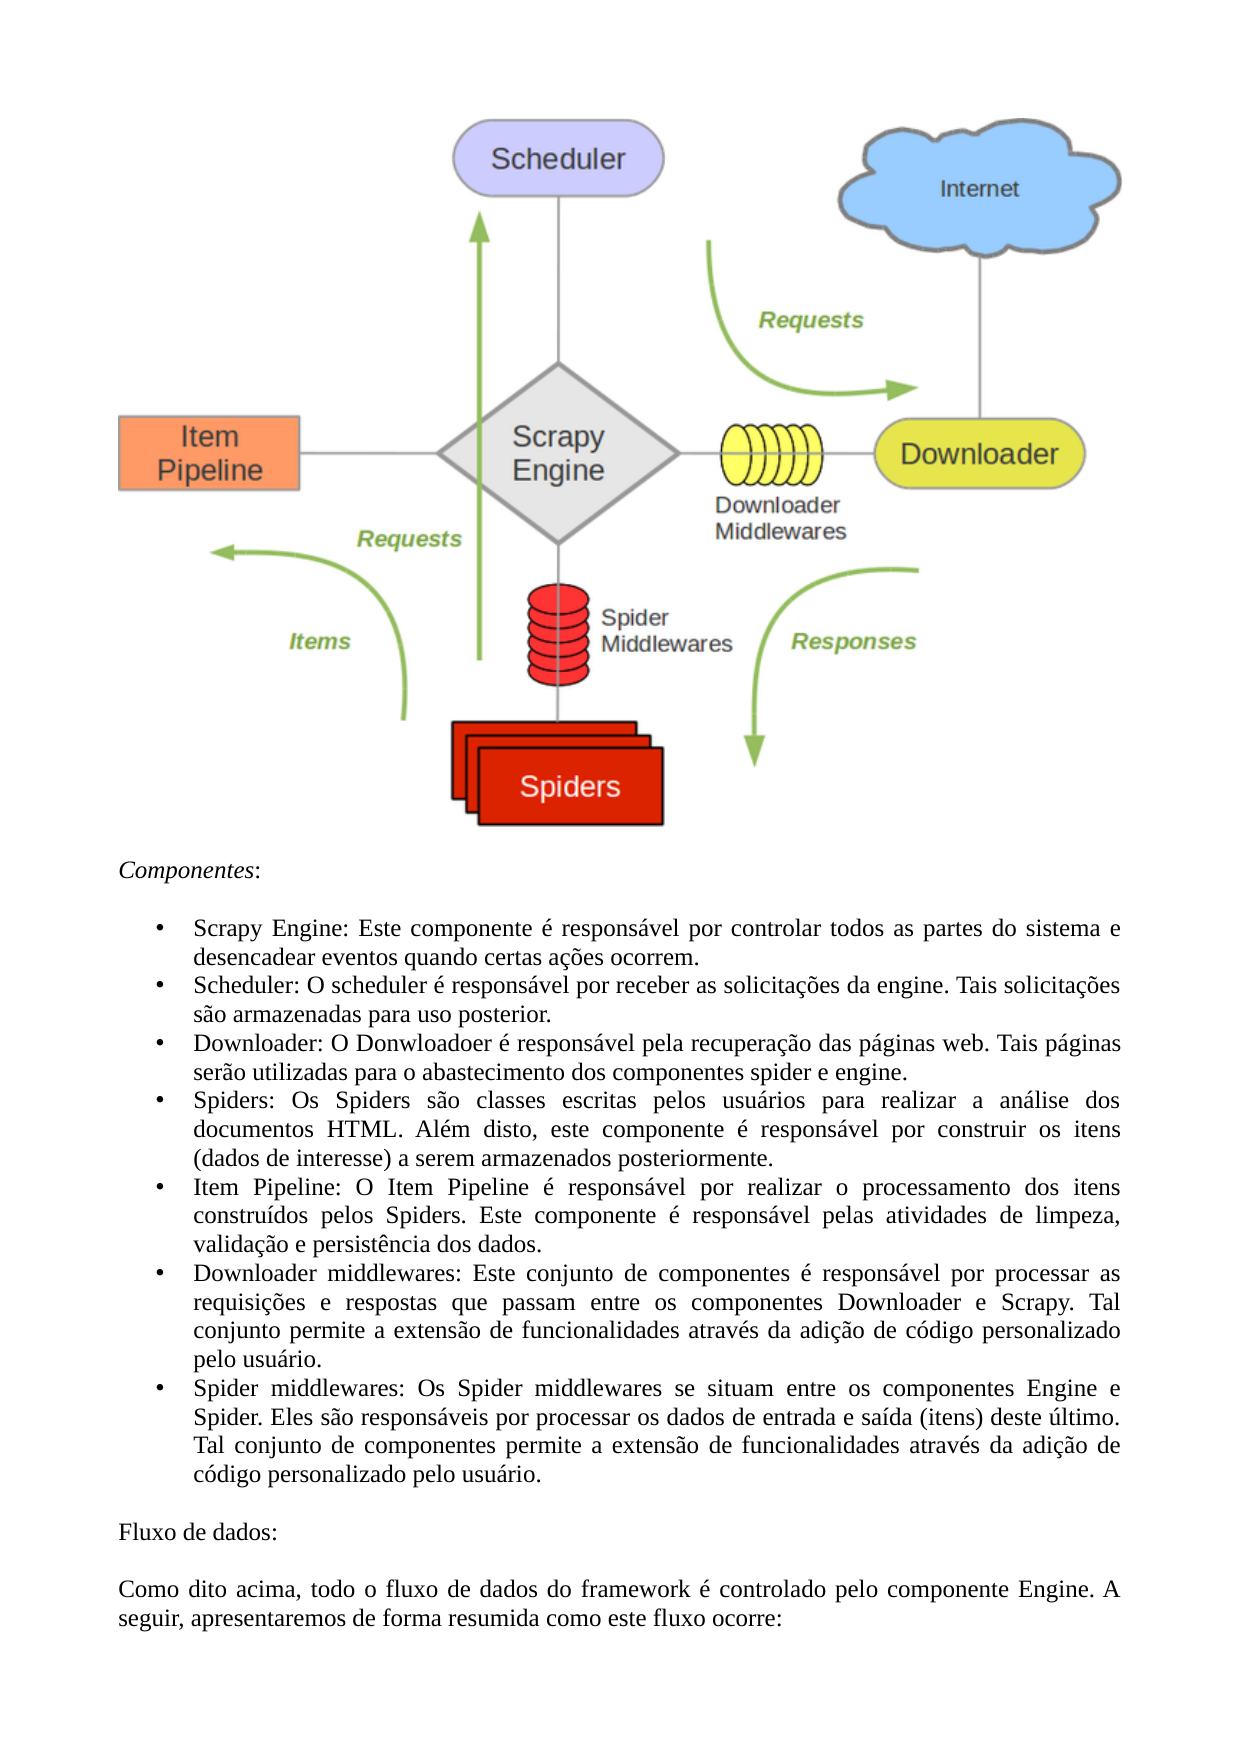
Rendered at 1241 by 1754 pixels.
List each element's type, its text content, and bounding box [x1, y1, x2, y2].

list Scrapy Engine: Este componente é responsável por controlar todos as partes do sistema e desencadear eventos quando certas ações ocorrem. [156, 913, 1122, 970]
list Spiders: Os Spiders são classes escritas pelos usuários para realizar a análise dos documentos HTML. Além disto, este componente é responsável por construir os itens (dados de interesse) a serem armazenados posteriormente. [156, 1085, 1122, 1172]
text Fluxo de dados: [118, 1517, 1122, 1545]
list Spider middlewares: Os Spider middlewares se situam entre os componentes Engine e Spider. Eles são responsáveis por processar os dados de entrada e saída (itens) deste último. Tal conjunto de componentes permite a extensão de funcionalidades através da adição de código personalizado pelo usuário. [156, 1373, 1122, 1488]
text Como dito acima, todo o fluxo de dados do framework é controlado pelo componente Engine. A seguir, apresentaremos de forma resumida como este fluxo ocorre: [118, 1574, 1122, 1632]
picture [118, 118, 1123, 827]
text Componentes: [118, 855, 1122, 884]
list Item Pipeline: O Item Pipeline é responsável por realizar o processamento dos itens construídos pelos Spiders. Este componente é responsável pelas atividades de limpeza, validação e persistência dos dados. [156, 1172, 1122, 1258]
list Downloader: O Donwloadoer é responsável pela recuperação das páginas web. Tais páginas serão utilizadas para o abastecimento dos componentes spider e engine. [156, 1028, 1122, 1085]
list Downloader middlewares: Este conjunto de componentes é responsável por processar as requisições e respostas que passam entre os componentes Downloader e Scrapy. Tal conjunto permite a extensão de funcionalidades através da adição de código personalizado pelo usuário. [156, 1258, 1122, 1373]
list Scheduler: O scheduler é responsável por receber as solicitações da engine. Tais solicitações são armazenadas para uso posterior. [156, 970, 1122, 1028]
